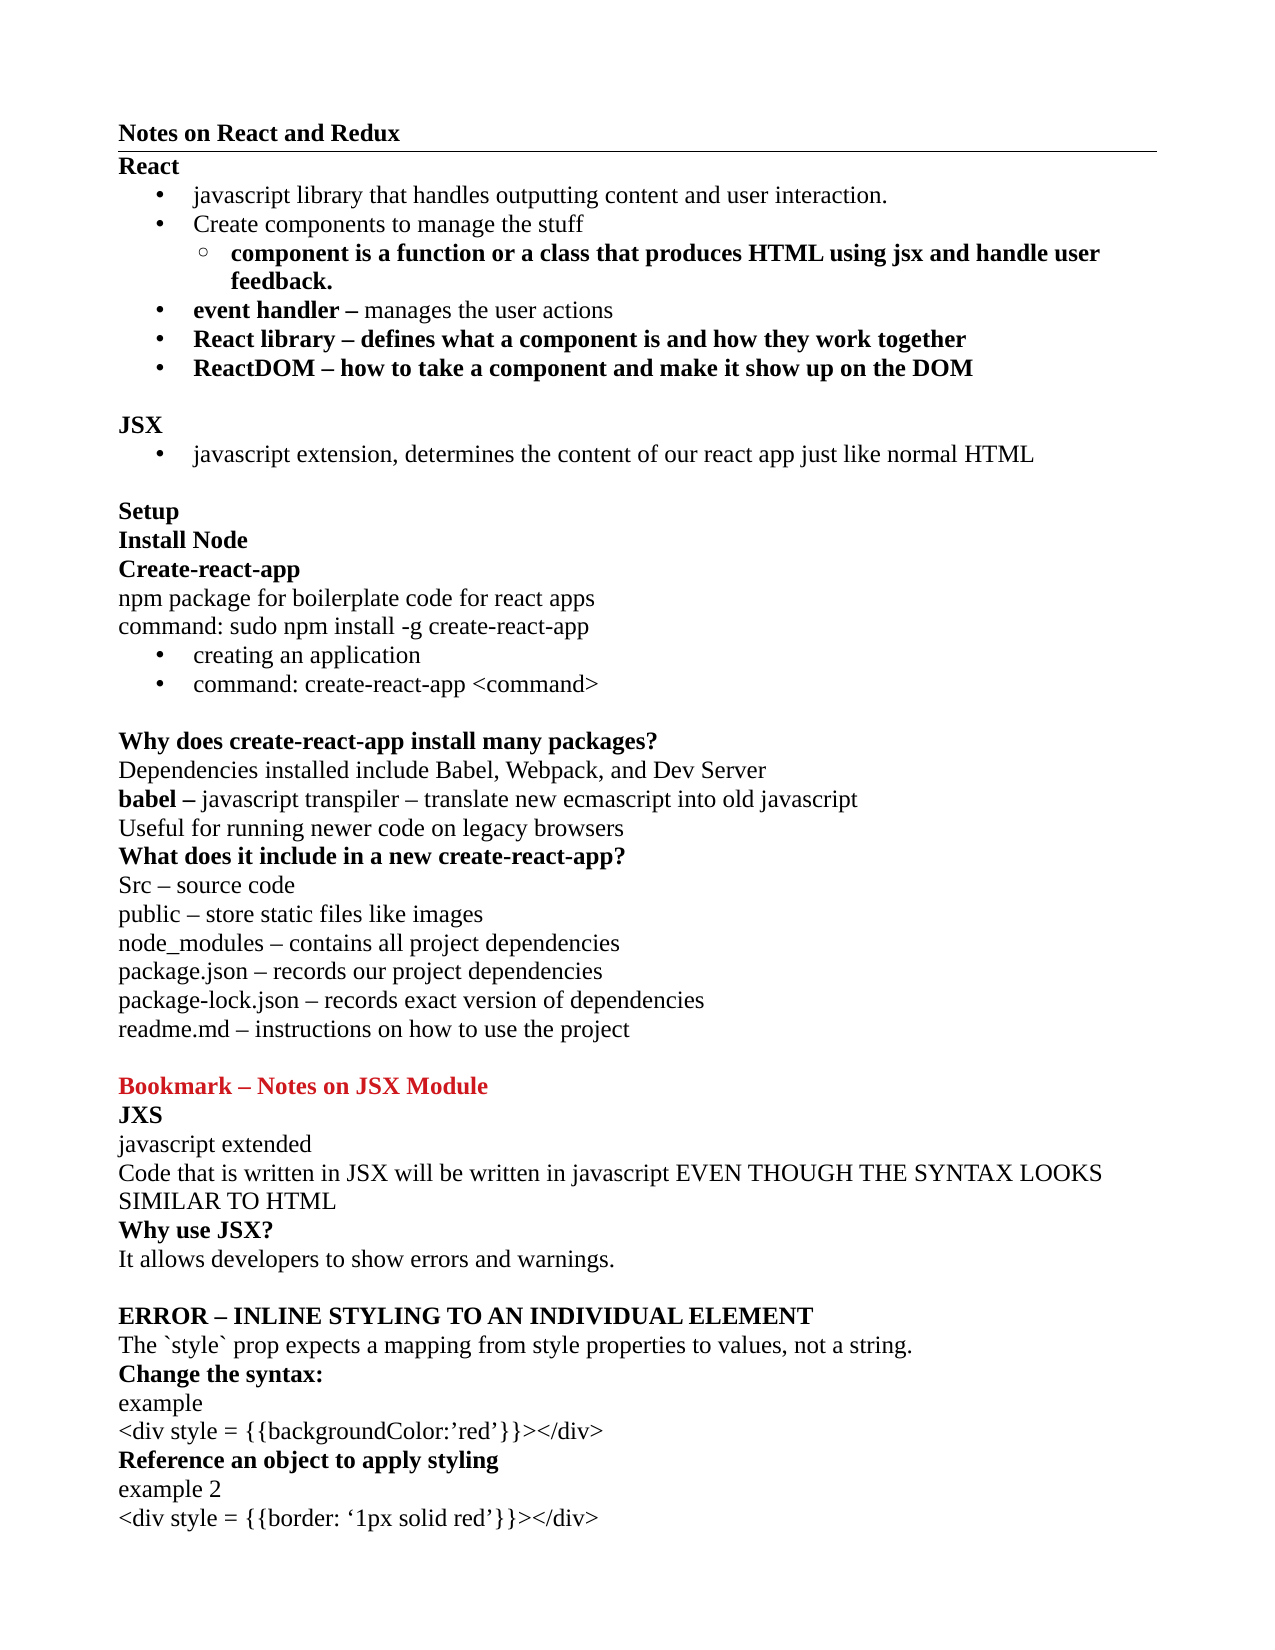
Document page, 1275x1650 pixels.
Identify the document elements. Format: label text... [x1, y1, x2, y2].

text Src – source code [118, 870, 1157, 899]
text package.json – records our project dependencies [118, 956, 1157, 985]
text Why does create-react-app install many packages? [118, 726, 1157, 755]
text Notes on React and Redux [118, 118, 1157, 151]
text readme.md – instructions on how to use the project [118, 1014, 1157, 1043]
list command: create-react-app <command> [156, 669, 1157, 698]
text What does it include in a new create-react-app? [118, 841, 1157, 870]
text JSX [118, 410, 1157, 439]
text Change the syntax: [118, 1359, 1157, 1388]
text Why use JSX? It allows developers to show errors and warnings. [118, 1215, 1157, 1273]
text Create-react-app [118, 554, 1157, 583]
text Install Node [118, 525, 1157, 554]
text javascript extended [118, 1129, 1157, 1158]
text command: sudo npm install -g create-react-app [118, 611, 1157, 640]
text ERROR – INLINE STYLING TO AN INDIVIDUAL ELEMENT [118, 1301, 1157, 1330]
text public – store static files like images [118, 899, 1157, 928]
text Setup [118, 496, 1157, 525]
text React [118, 152, 1157, 180]
text The `style` prop expects a mapping from style properties to values, not a string. [118, 1330, 1157, 1359]
text babel – javascript transpiler – translate new ecmascript into old javascript [118, 784, 1157, 813]
list component is a function or a class that produces HTML using jsx and handle user feedback. [193, 238, 1157, 295]
text <div style = {{border: ‘1px solid red’}}></div> [118, 1503, 1157, 1531]
text Bookmark – Notes on JSX Module [118, 1071, 1157, 1100]
text Code that is written in JSX will be written in javascript EVEN THOUGH THE SYNTAX LOOKS SIMILAR TO HTML [118, 1158, 1157, 1215]
text node_modules – contains all project dependencies [118, 928, 1157, 956]
text JXS [118, 1100, 1157, 1129]
list ReactDOM – how to take a component and make it show up on the DOM [156, 353, 1157, 381]
list javascript library that handles outputting content and user interaction. [156, 180, 1157, 209]
text Dependencies installed include Babel, Webpack, and Dev Server [118, 755, 1157, 784]
text package-lock.json – records exact version of dependencies [118, 985, 1157, 1014]
text npm package for boilerplate code for react apps [118, 583, 1157, 611]
list javascript extension, determines the content of our react app just like normal HTML [156, 439, 1157, 468]
list event handler – manages the user actions [156, 295, 1157, 324]
text <div style = {{backgroundColor:’red’}}></div> [118, 1416, 1157, 1445]
list React library – defines what a component is and how they work together [156, 324, 1157, 353]
text Useful for running newer code on legacy browsers [118, 813, 1157, 841]
text Reference an object to apply styling [118, 1445, 1157, 1474]
list creating an application [156, 640, 1157, 669]
text example [118, 1388, 1157, 1416]
text example 2 [118, 1474, 1157, 1503]
list Create components to manage the stuff [156, 209, 1157, 238]
